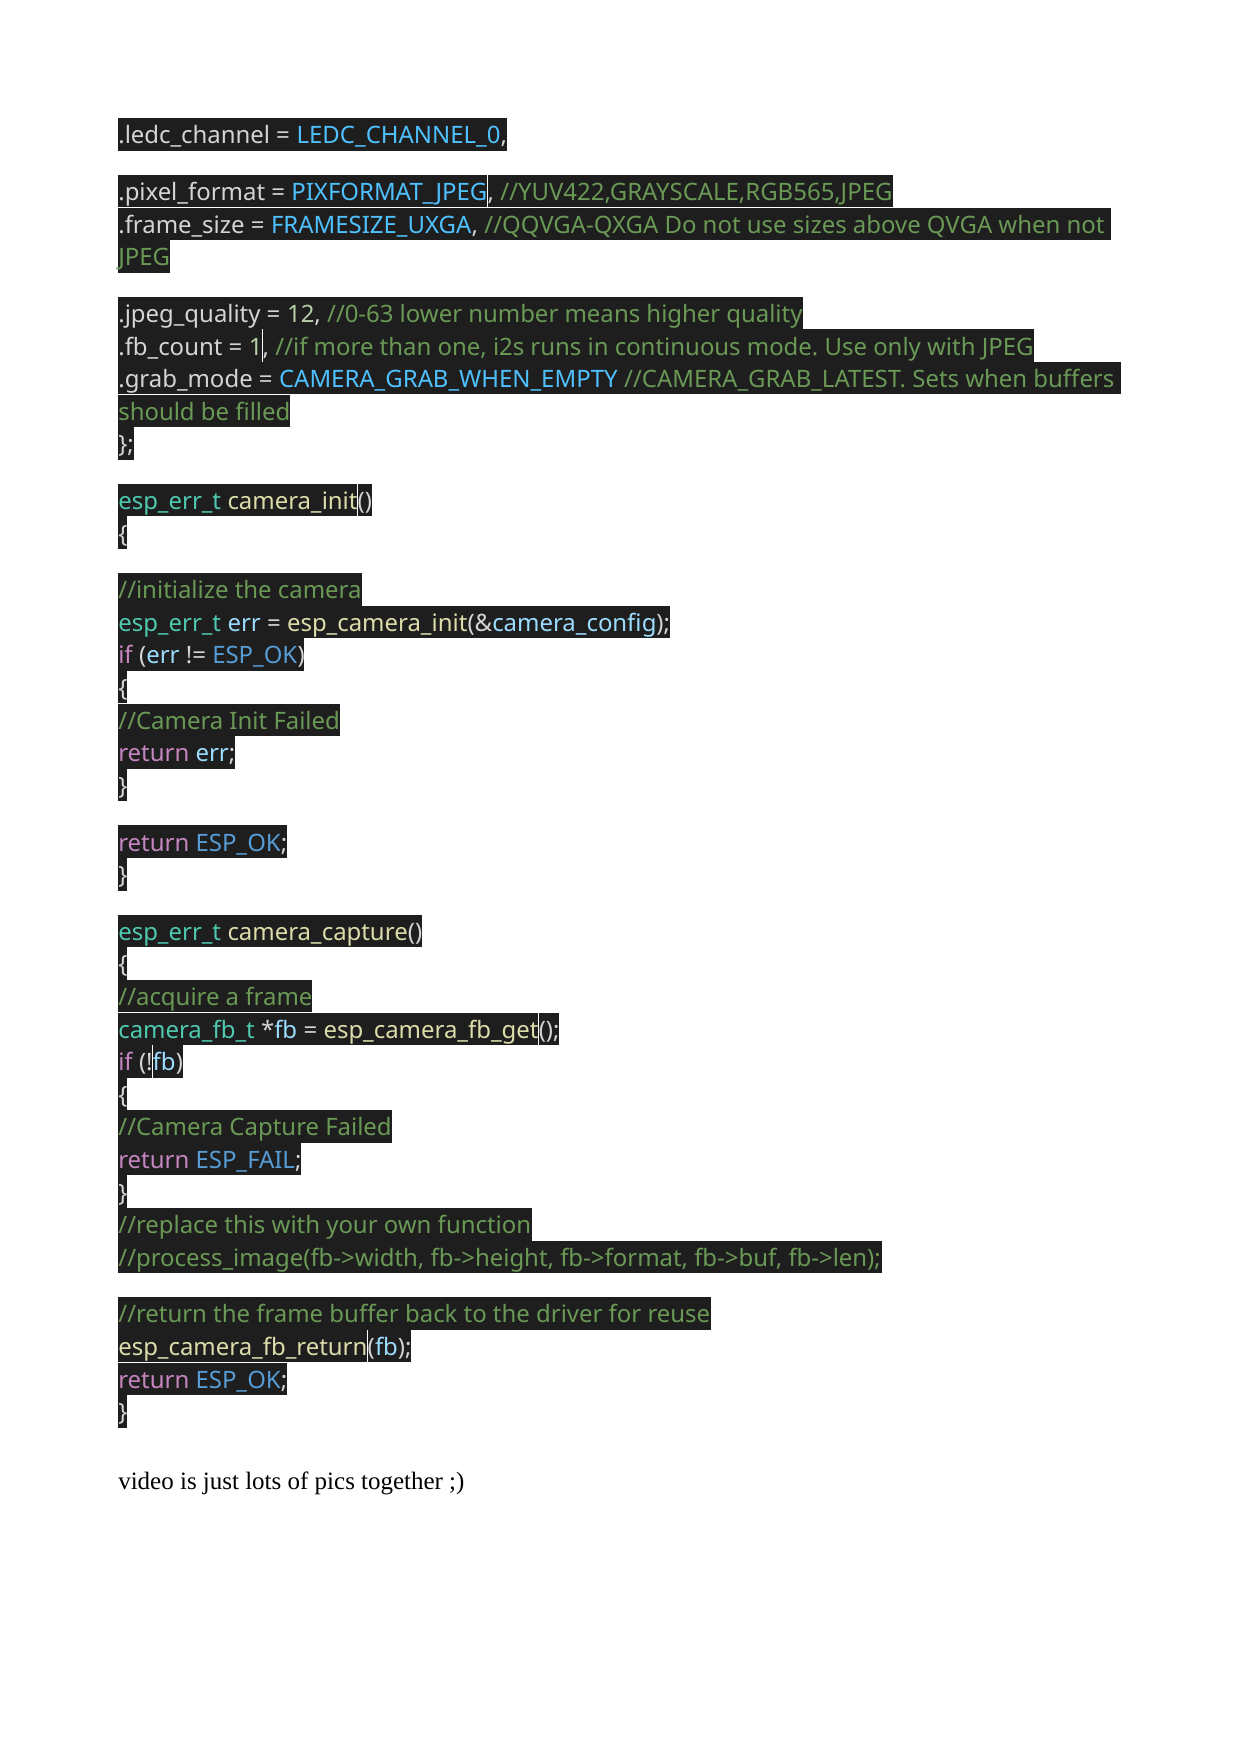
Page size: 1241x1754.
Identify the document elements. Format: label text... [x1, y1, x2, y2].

text //return the frame buffer back to the driver for reuse [118, 1297, 1122, 1330]
text //initialize the camera [118, 573, 1122, 606]
text esp_err_t err = esp_camera_init(&camera_config); [118, 606, 1122, 638]
text //process_image(fb->width, fb->height, fb->format, fb->buf, fb->len); [118, 1241, 1122, 1273]
text { [118, 671, 1122, 703]
text //acquire a frame [118, 980, 1122, 1012]
text } [118, 1395, 1122, 1428]
text { [118, 516, 1122, 549]
text .fb_count = 1, //if more than one, i2s runs in continuous mode. Use only with JPEG [118, 329, 1122, 362]
text .grab_mode = CAMERA_GRAB_WHEN_EMPTY //CAMERA_GRAB_LATEST. Sets when buffers should be filled [118, 362, 1122, 427]
text { [118, 947, 1122, 980]
text //replace this with your own function [118, 1208, 1122, 1241]
text video is just lots of pics together ;) [118, 1466, 1122, 1495]
text if (!fb) [118, 1045, 1122, 1078]
text .pixel_format = PIXFORMAT_JPEG, //YUV422,GRAYSCALE,RGB565,JPEG [118, 175, 1122, 207]
text .ledc_channel = LEDC_CHANNEL_0, [118, 118, 1122, 151]
text if (err != ESP_OK) [118, 638, 1122, 671]
text } [118, 858, 1122, 891]
text } [118, 769, 1122, 801]
text //Camera Init Failed [118, 703, 1122, 736]
text return ESP_OK; [118, 1362, 1122, 1395]
text .frame_size = FRAMESIZE_UXGA, //QQVGA-QXGA Do not use sizes above QVGA when not JPEG [118, 207, 1122, 273]
text }; [118, 427, 1122, 460]
text return ESP_OK; [118, 825, 1122, 858]
text .jpeg_quality = 12, //0-63 lower number means higher quality [118, 297, 1122, 329]
text camera_fb_t *fb = esp_camera_fb_get(); [118, 1012, 1122, 1045]
text } [118, 1175, 1122, 1208]
text esp_err_t camera_capture() [118, 914, 1122, 947]
text { [118, 1078, 1122, 1110]
text esp_camera_fb_return(fb); [118, 1330, 1122, 1362]
text return ESP_FAIL; [118, 1143, 1122, 1175]
text //Camera Capture Failed [118, 1110, 1122, 1143]
text return err; [118, 736, 1122, 769]
text esp_err_t camera_init() [118, 484, 1122, 516]
